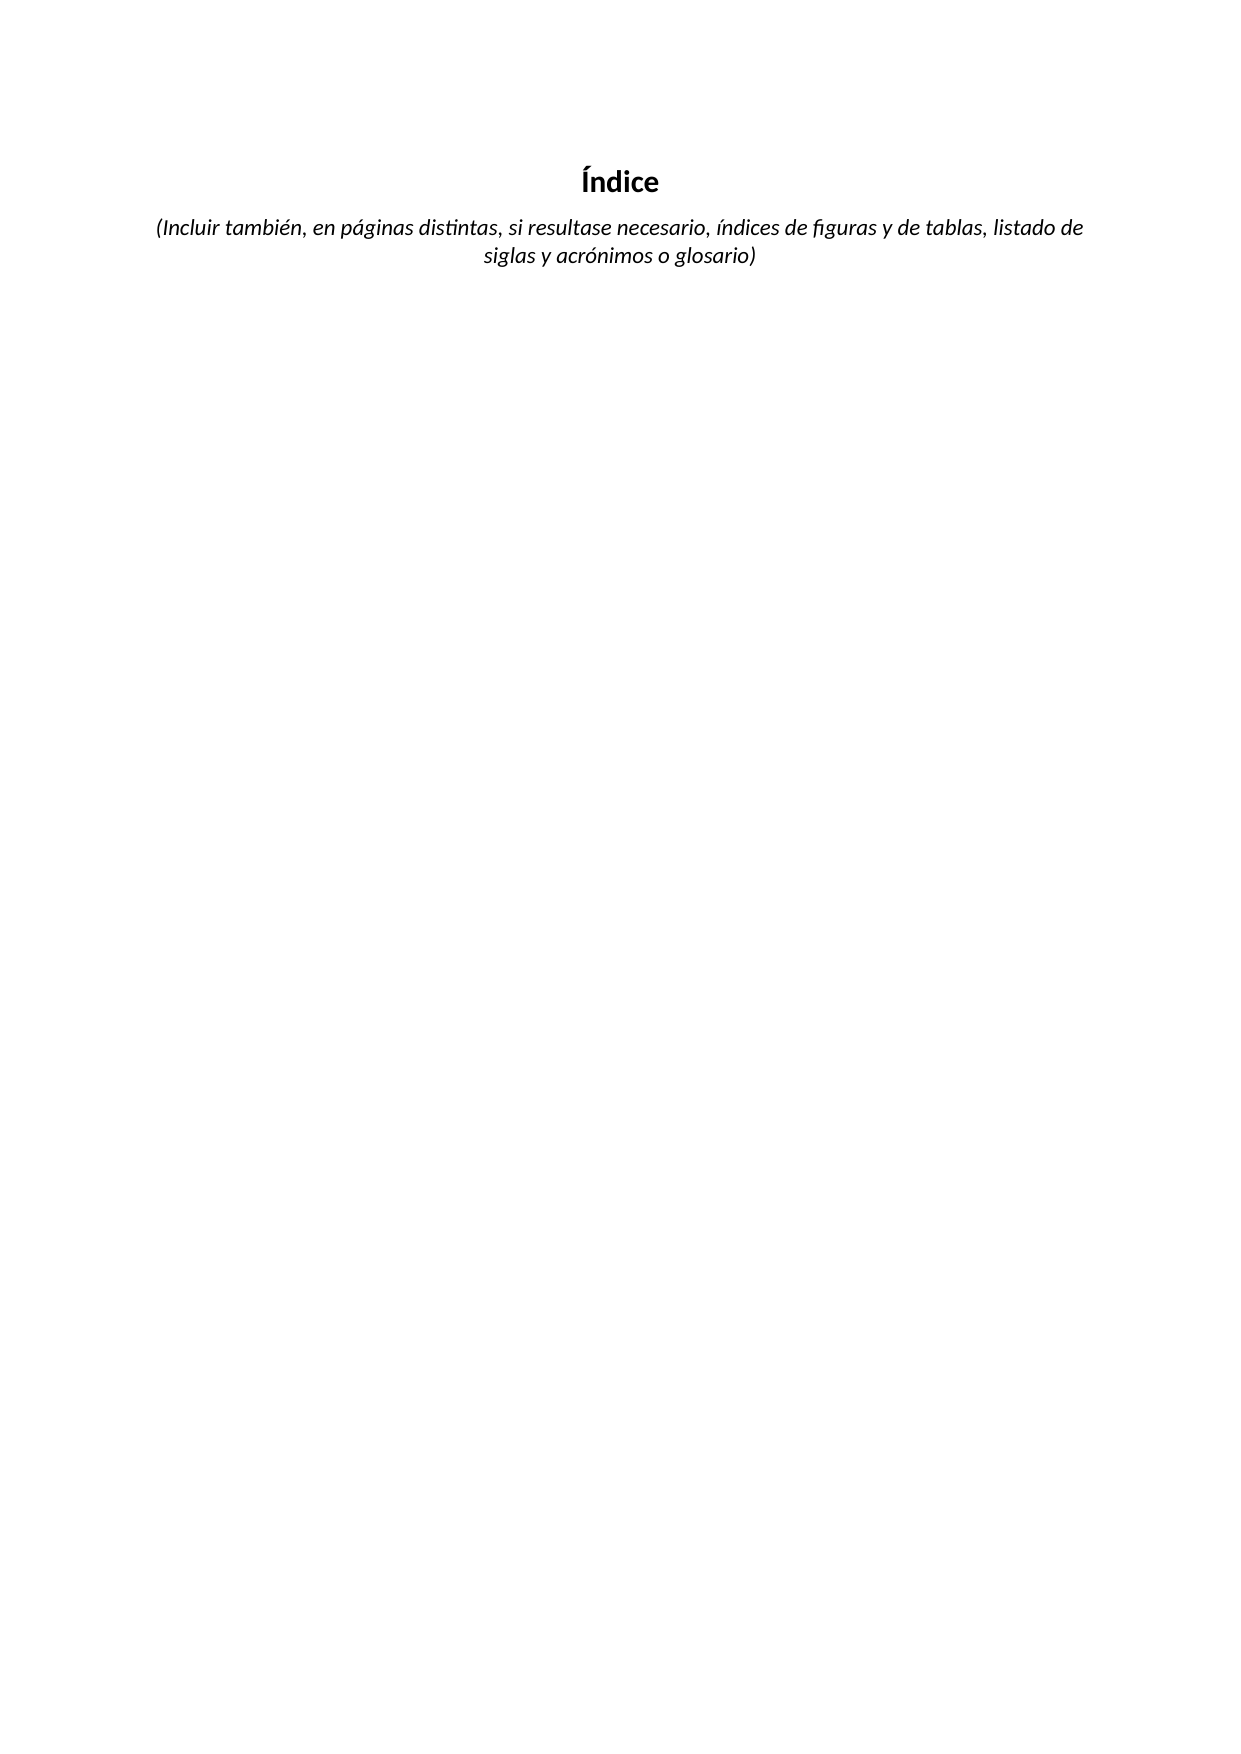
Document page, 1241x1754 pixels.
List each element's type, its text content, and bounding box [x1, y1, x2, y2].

text Índice [150, 162, 1090, 201]
text (Incluir también, en páginas distintas, si resultase necesario, índices de figuras y de tablas, listado de siglas y acrónimos o glosario) [150, 213, 1090, 269]
